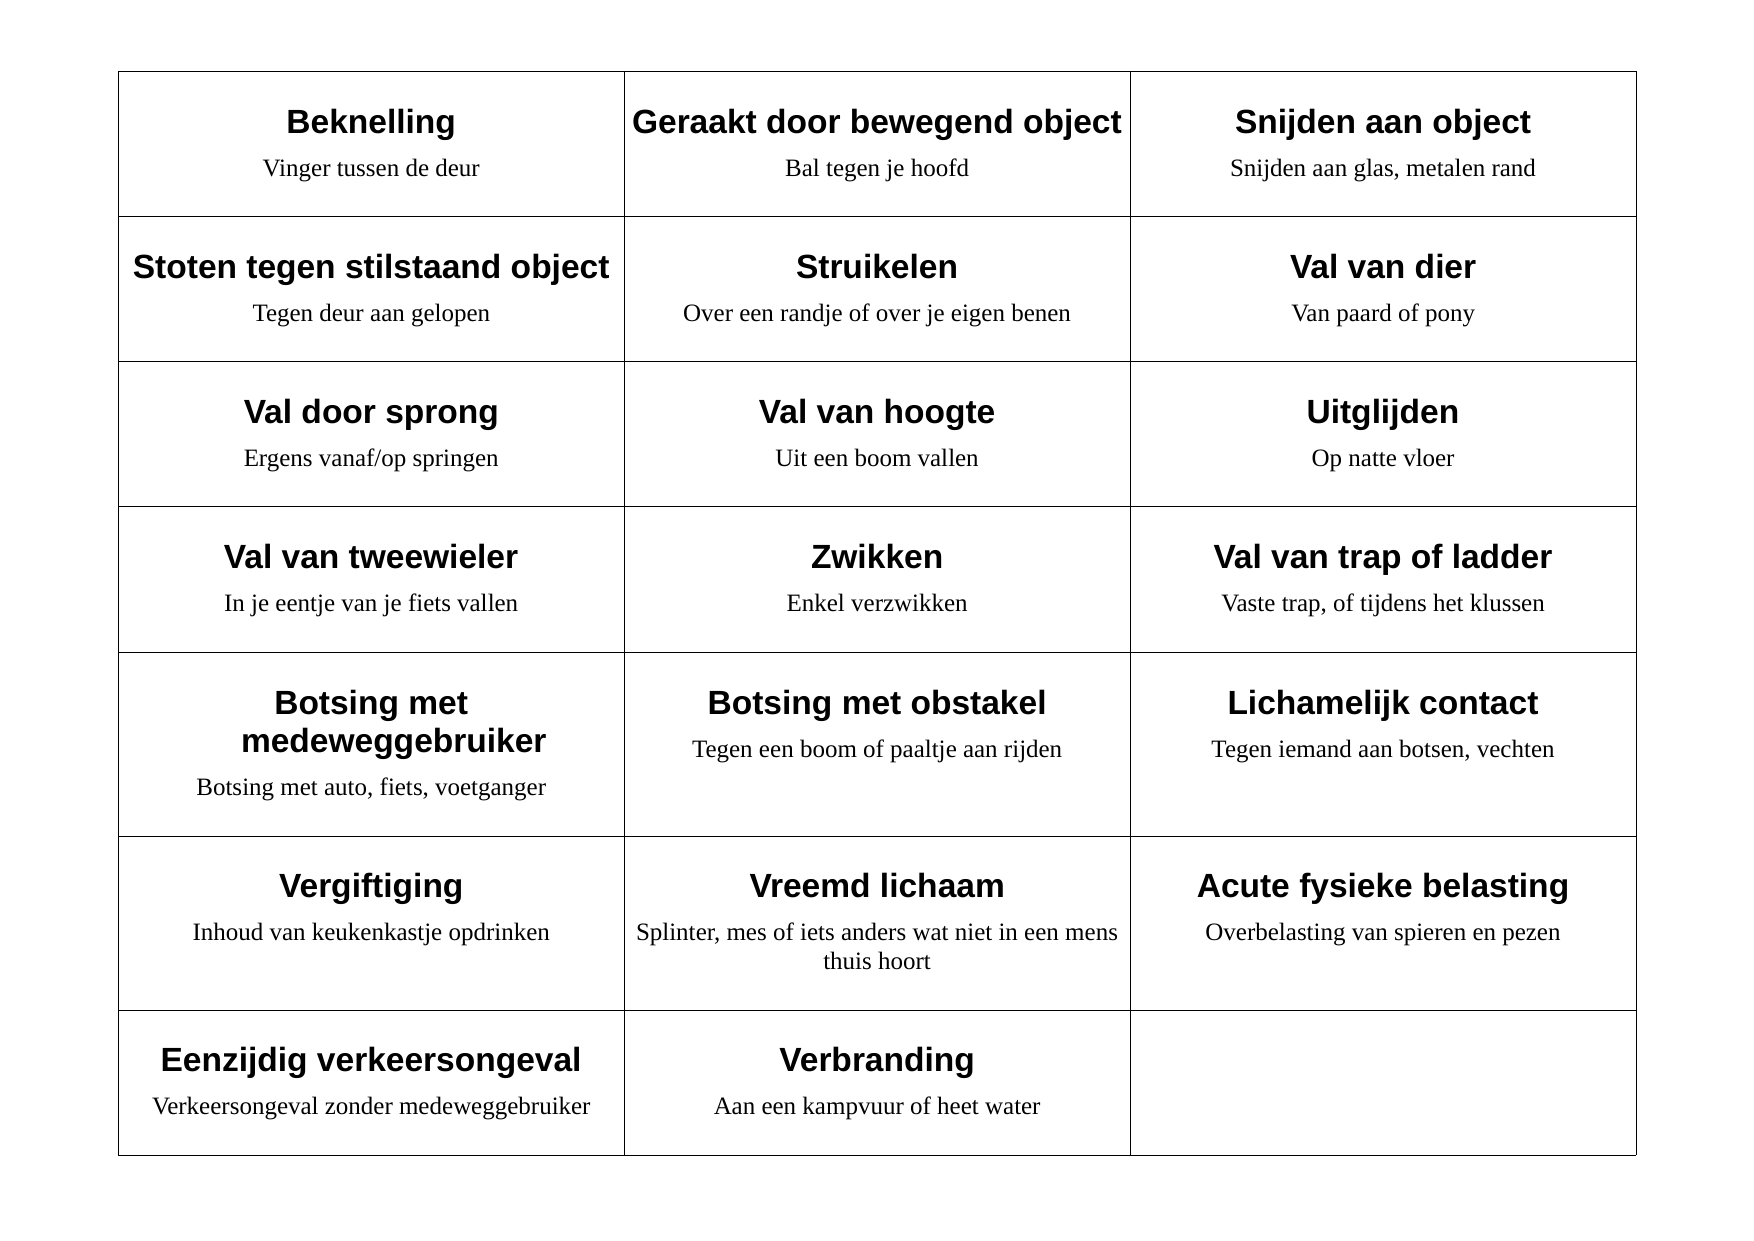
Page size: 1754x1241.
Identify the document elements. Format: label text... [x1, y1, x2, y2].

table_cell Val van hoogte Uit een boom vallen [625, 362, 1130, 506]
table_cell [1131, 1011, 1636, 1155]
table_cell Vergiftiging Inhoud van keukenkastje opdrinken [119, 837, 624, 1009]
table_cell Struikelen Over een randje of over je eigen benen [625, 217, 1130, 361]
table_cell Val door sprong Ergens vanaf/op springen [119, 362, 624, 506]
table_cell Val van dier Van paard of pony [1131, 217, 1636, 361]
table_header Geraakt door bewegend object Bal tegen je hoofd [625, 72, 1130, 216]
table_cell Botsing met obstakel Tegen een boom of paaltje aan rijden [625, 653, 1130, 836]
table_cell Val van tweewieler In je eentje van je fiets vallen [119, 507, 624, 652]
table_cell Lichamelijk contact Tegen iemand aan botsen, vechten [1131, 653, 1636, 836]
table_cell Botsing met medeweggebruiker Botsing met auto, fiets, voetganger [119, 653, 624, 836]
table_cell Verbranding Aan een kampvuur of heet water [625, 1011, 1130, 1155]
table_header Beknelling Vinger tussen de deur [119, 72, 624, 216]
table_cell Acute fysieke belasting Overbelasting van spieren en pezen [1131, 837, 1636, 1009]
table_cell Vreemd lichaam Splinter, mes of iets anders wat niet in een mens thuis hoort [625, 837, 1130, 1009]
table_cell Zwikken Enkel verzwikken [625, 507, 1130, 652]
table_cell Val van trap of ladder Vaste trap, of tijdens het klussen [1131, 507, 1636, 652]
table_header Snijden aan object Snijden aan glas, metalen rand [1131, 72, 1636, 216]
table_cell Stoten tegen stilstaand object Tegen deur aan gelopen [119, 217, 624, 361]
table_cell Uitglijden Op natte vloer [1131, 362, 1636, 506]
table_cell Eenzijdig verkeersongeval Verkeersongeval zonder medeweggebruiker [119, 1011, 624, 1155]
